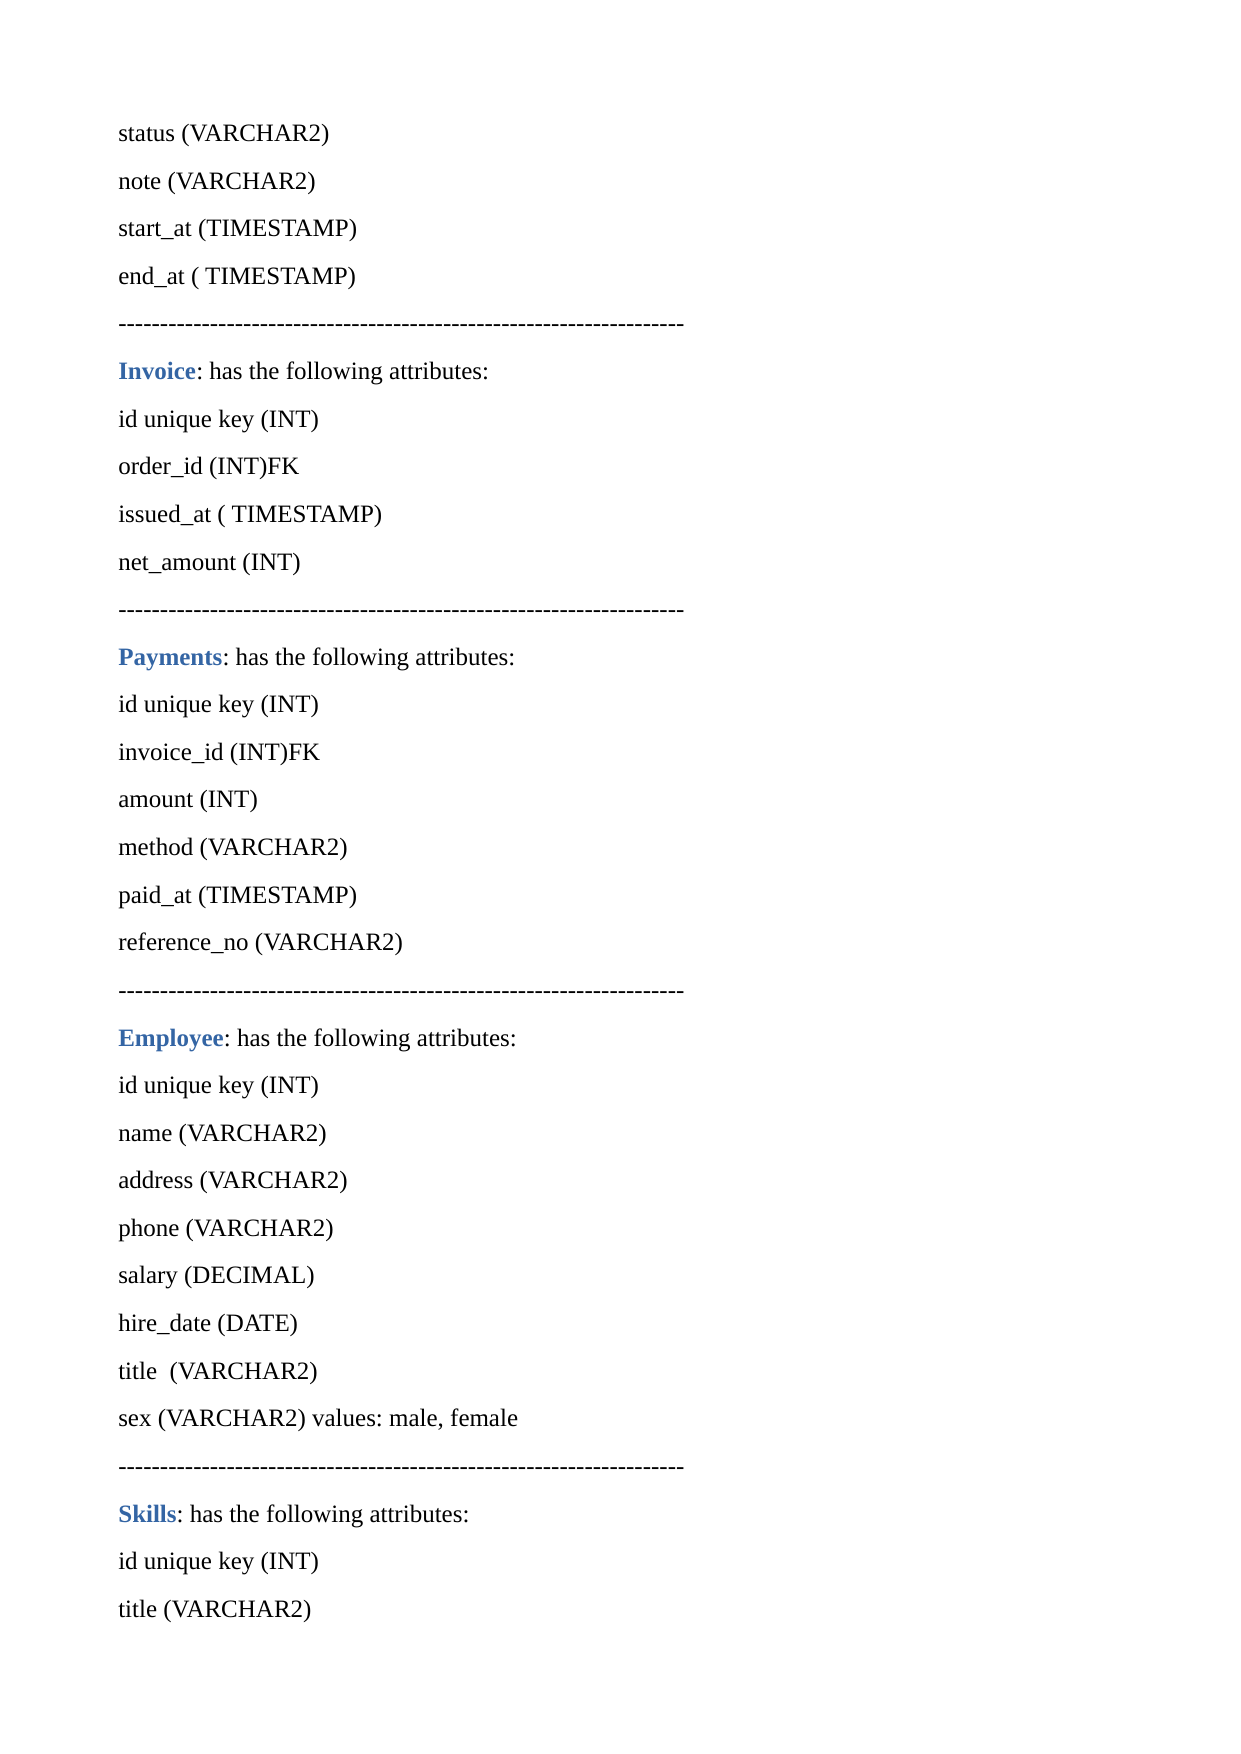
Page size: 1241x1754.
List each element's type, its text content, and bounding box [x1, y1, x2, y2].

text order_id (INT)FK [118, 451, 1122, 480]
text end_at ( TIMESTAMP) [118, 261, 1122, 290]
text Skills: has the following attributes: [118, 1499, 1122, 1527]
text id unique key (INT) [118, 689, 1122, 718]
text salary (DECIMAL) [118, 1261, 1122, 1289]
text hire_date (DATE) [118, 1308, 1122, 1337]
text amount (INT) [118, 784, 1122, 813]
text issued_at ( TIMESTAMP) [118, 499, 1122, 528]
text Employee: has the following attributes: [118, 1023, 1122, 1051]
text name (VARCHAR2) [118, 1118, 1122, 1147]
text note (VARCHAR2) [118, 166, 1122, 194]
text net_amount (INT) [118, 547, 1122, 575]
text -------------------------------------------------------------------- [118, 308, 1122, 337]
text address (VARCHAR2) [118, 1165, 1122, 1194]
text invoice_id (INT)FK [118, 737, 1122, 766]
text reference_no (VARCHAR2) [118, 927, 1122, 956]
text -------------------------------------------------------------------- [118, 975, 1122, 1004]
text id unique key (INT) [118, 1546, 1122, 1575]
text Payments: has the following attributes: [118, 642, 1122, 671]
text title (VARCHAR2) [118, 1594, 1122, 1623]
text status (VARCHAR2) [118, 118, 1122, 147]
text sex (VARCHAR2) values: male, female [118, 1403, 1122, 1432]
text title (VARCHAR2) [118, 1356, 1122, 1384]
text start_at (TIMESTAMP) [118, 213, 1122, 242]
text -------------------------------------------------------------------- [118, 594, 1122, 623]
text method (VARCHAR2) [118, 832, 1122, 861]
text paid_at (TIMESTAMP) [118, 880, 1122, 908]
text phone (VARCHAR2) [118, 1213, 1122, 1242]
text -------------------------------------------------------------------- [118, 1451, 1122, 1480]
text id unique key (INT) [118, 1070, 1122, 1099]
text Invoice: has the following attributes: [118, 356, 1122, 385]
text id unique key (INT) [118, 404, 1122, 432]
